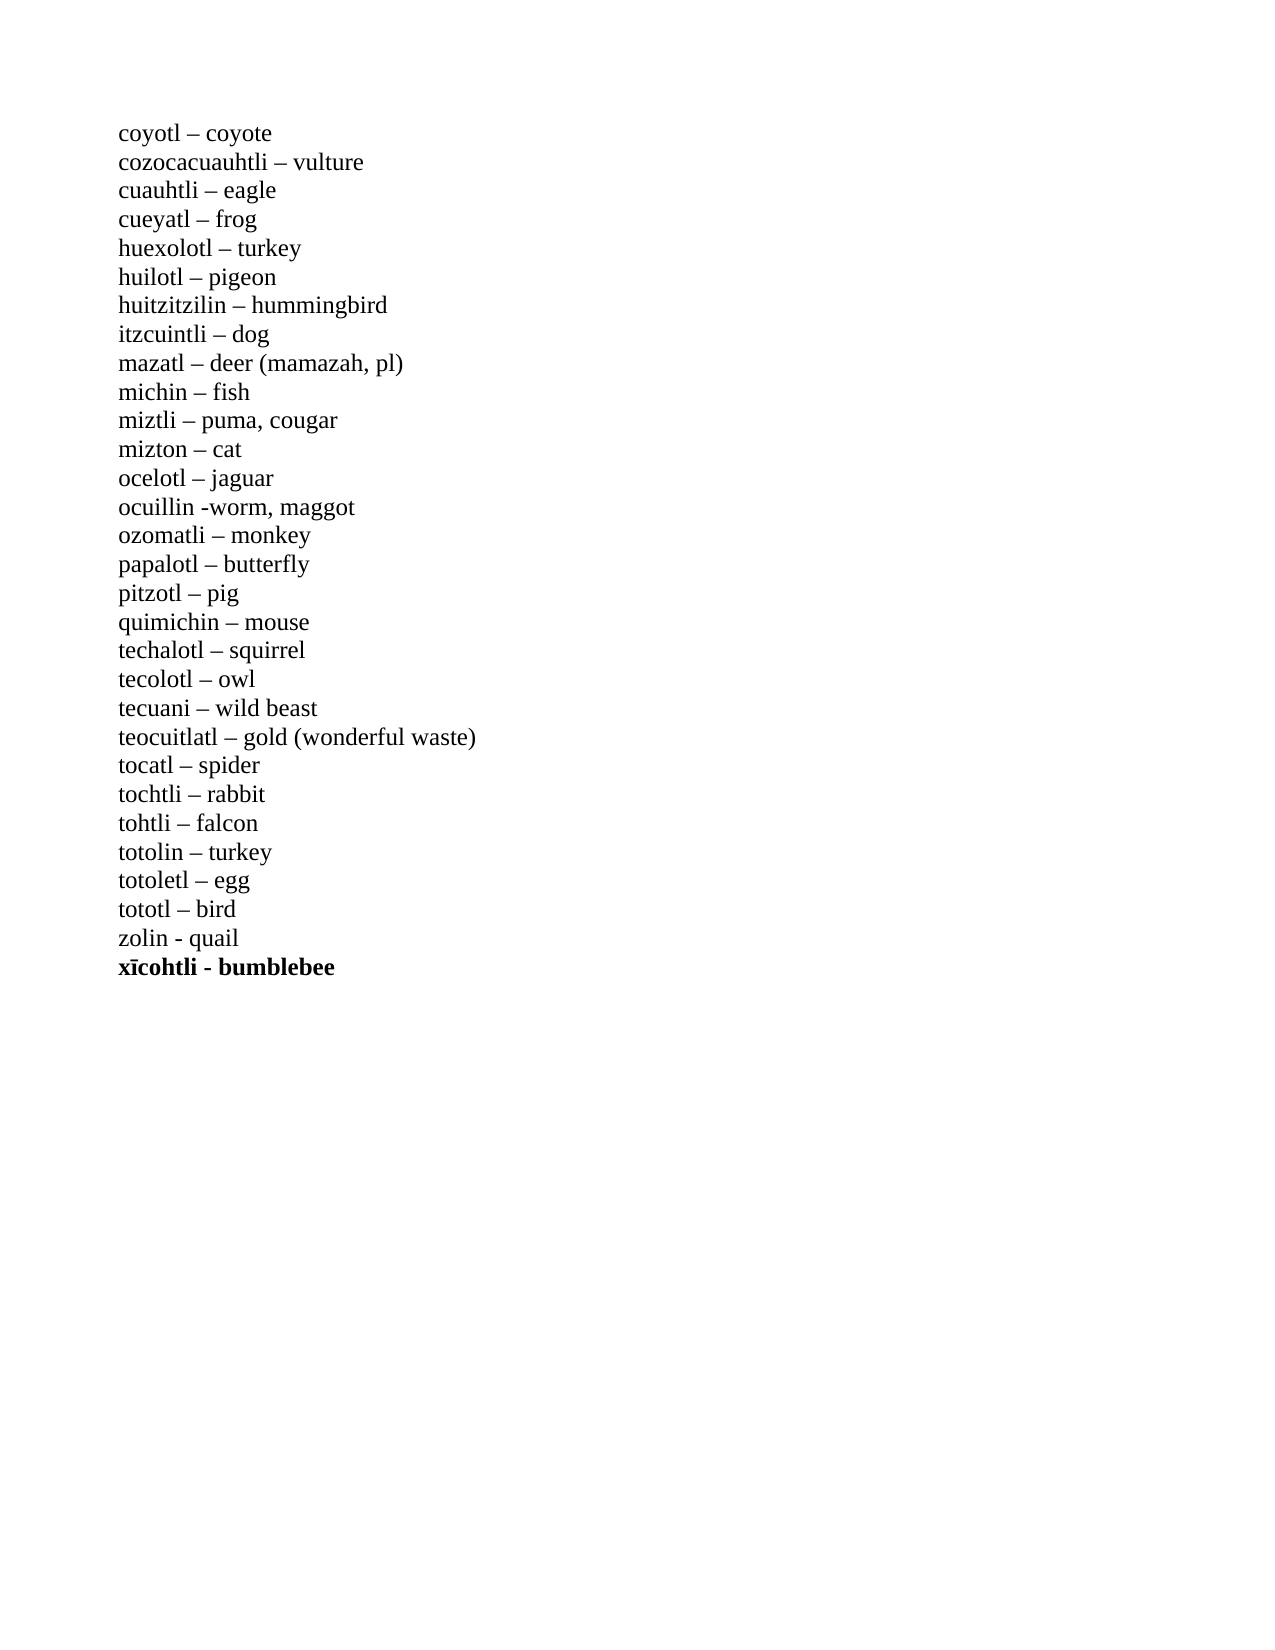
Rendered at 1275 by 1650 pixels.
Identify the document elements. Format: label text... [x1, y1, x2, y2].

text michin – fish [118, 377, 1157, 406]
text tocatl – spider [118, 751, 1157, 779]
text ocuillin -worm, maggot [118, 492, 1157, 521]
text mazatl – deer (mamazah, pl) [118, 348, 1157, 377]
text huitzitzilin – hummingbird [118, 291, 1157, 319]
text cuauhtli – eagle [118, 176, 1157, 204]
text teocuitlatl – gold (wonderful waste) [118, 722, 1157, 751]
text coyotl – coyote [118, 118, 1157, 147]
text ozomatli – monkey [118, 521, 1157, 549]
text ocelotl – jaguar [118, 463, 1157, 492]
text papalotl – butterfly [118, 549, 1157, 578]
text techalotl – squirrel [118, 636, 1157, 664]
text mizton – cat [118, 434, 1157, 463]
text tochtli – rabbit [118, 779, 1157, 808]
text itzcuintli – dog [118, 319, 1157, 348]
text zolin - quail [118, 923, 1157, 952]
text tecuani – wild beast [118, 693, 1157, 722]
text totoletl – egg [118, 866, 1157, 894]
text quimichin – mouse [118, 607, 1157, 636]
text totolin – turkey [118, 837, 1157, 866]
text tototl – bird [118, 894, 1157, 923]
text cozocacuauhtli – vulture [118, 147, 1157, 176]
text miztli – puma, cougar [118, 406, 1157, 434]
text pitzotl – pig [118, 578, 1157, 607]
text tecolotl – owl [118, 664, 1157, 693]
text cueyatl – frog [118, 204, 1157, 233]
text huilotl – pigeon [118, 262, 1157, 291]
text xīcohtli - bumblebee [118, 952, 1157, 981]
text tohtli – falcon [118, 808, 1157, 837]
text huexolotl – turkey [118, 233, 1157, 262]
